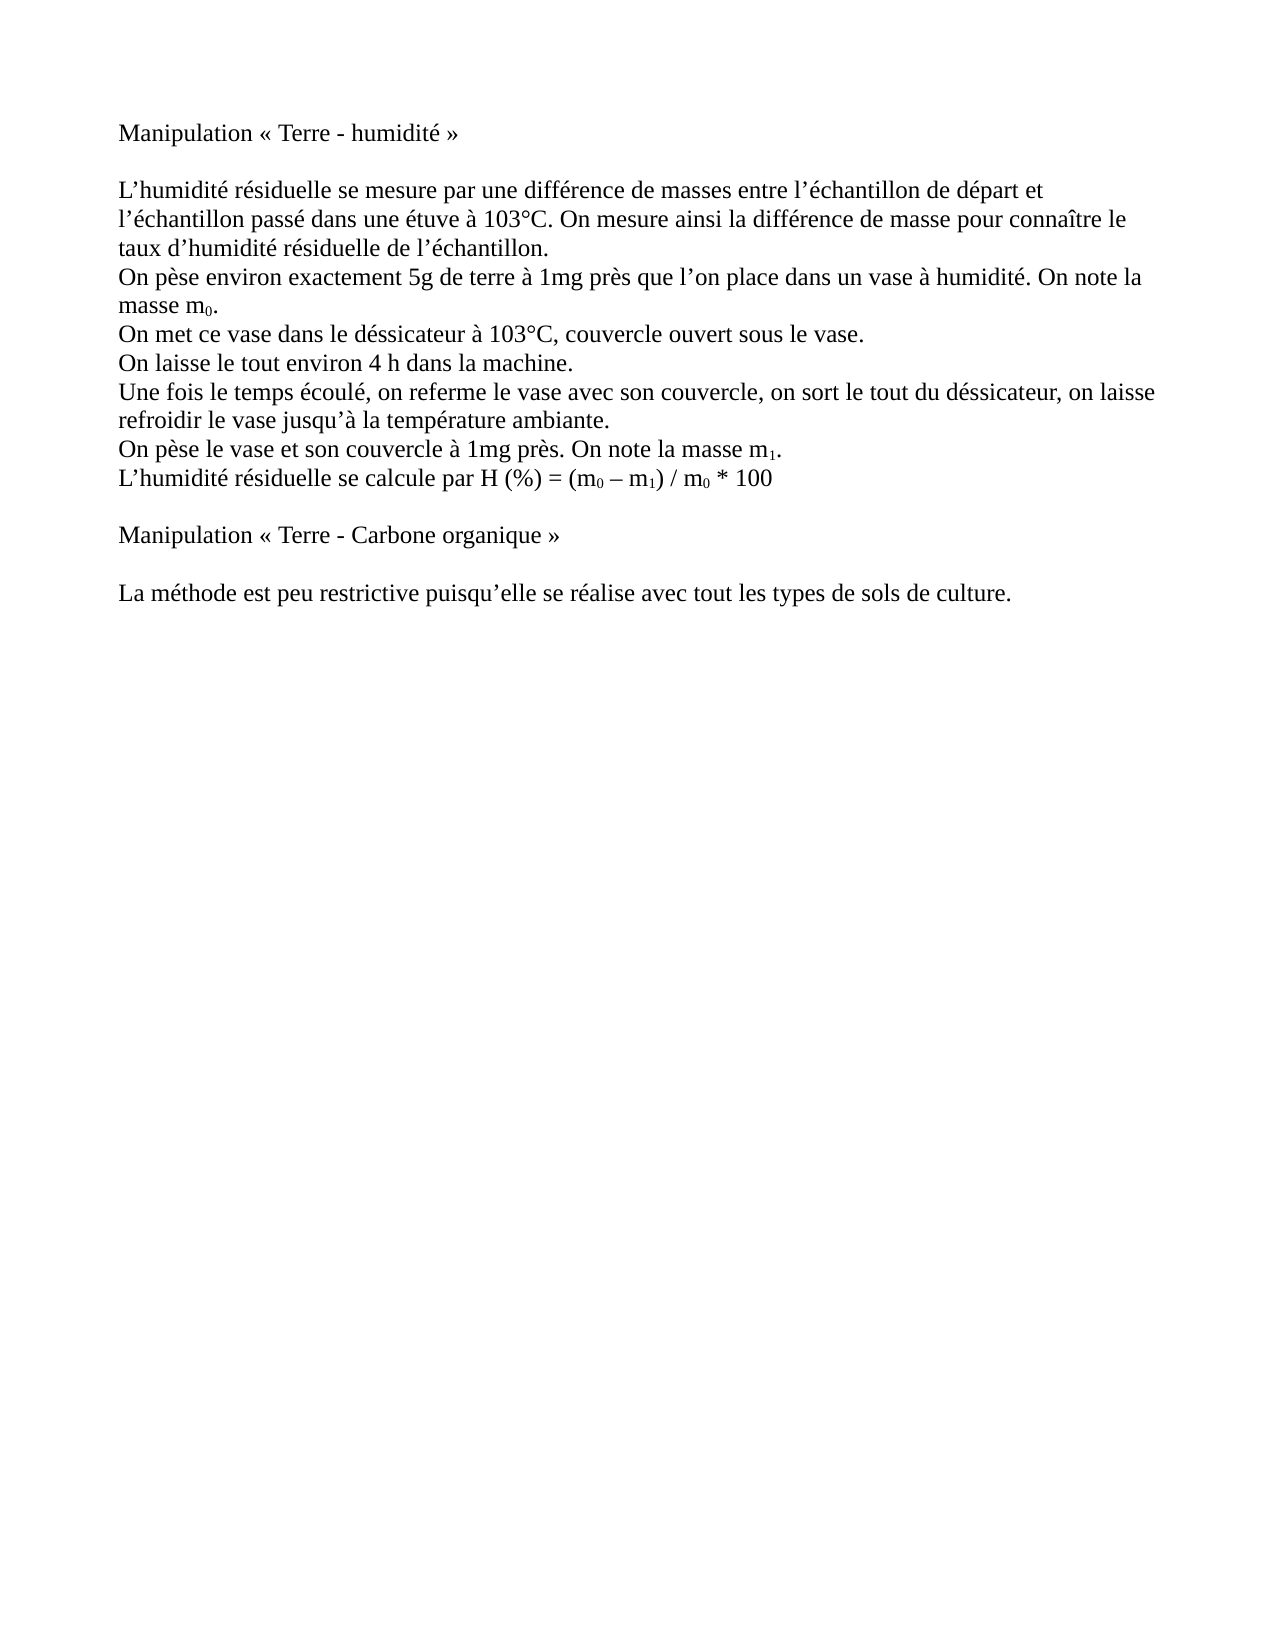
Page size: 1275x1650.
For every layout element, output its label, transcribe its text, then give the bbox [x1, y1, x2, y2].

text On met ce vase dans le déssicateur à 103°C, couvercle ouvert sous le vase. [118, 319, 1157, 348]
text On pèse le vase et son couvercle à 1mg près. On note la masse m1. [118, 434, 1157, 463]
text Manipulation « Terre - humidité » [118, 118, 1157, 147]
text Une fois le temps écoulé, on referme le vase avec son couvercle, on sort le tout du déssicateur, on laisse refroidir le vase jusqu’à la température ambiante. [118, 377, 1157, 434]
text L’humidité résiduelle se calcule par H (%) = (m0 – m1) / m0 * 100 [118, 463, 1157, 492]
text On laisse le tout environ 4 h dans la machine. [118, 348, 1157, 377]
text On pèse environ exactement 5g de terre à 1mg près que l’on place dans un vase à humidité. On note la masse m0. [118, 262, 1157, 319]
text L’humidité résiduelle se mesure par une différence de masses entre l’échantillon de départ et l’échantillon passé dans une étuve à 103°C. On mesure ainsi la différence de masse pour connaître le taux d’humidité résiduelle de l’échantillon. [118, 176, 1157, 262]
text Manipulation « Terre - Carbone organique » [118, 521, 1157, 549]
text La méthode est peu restrictive puisqu’elle se réalise avec tout les types de sols de culture. [118, 578, 1157, 607]
